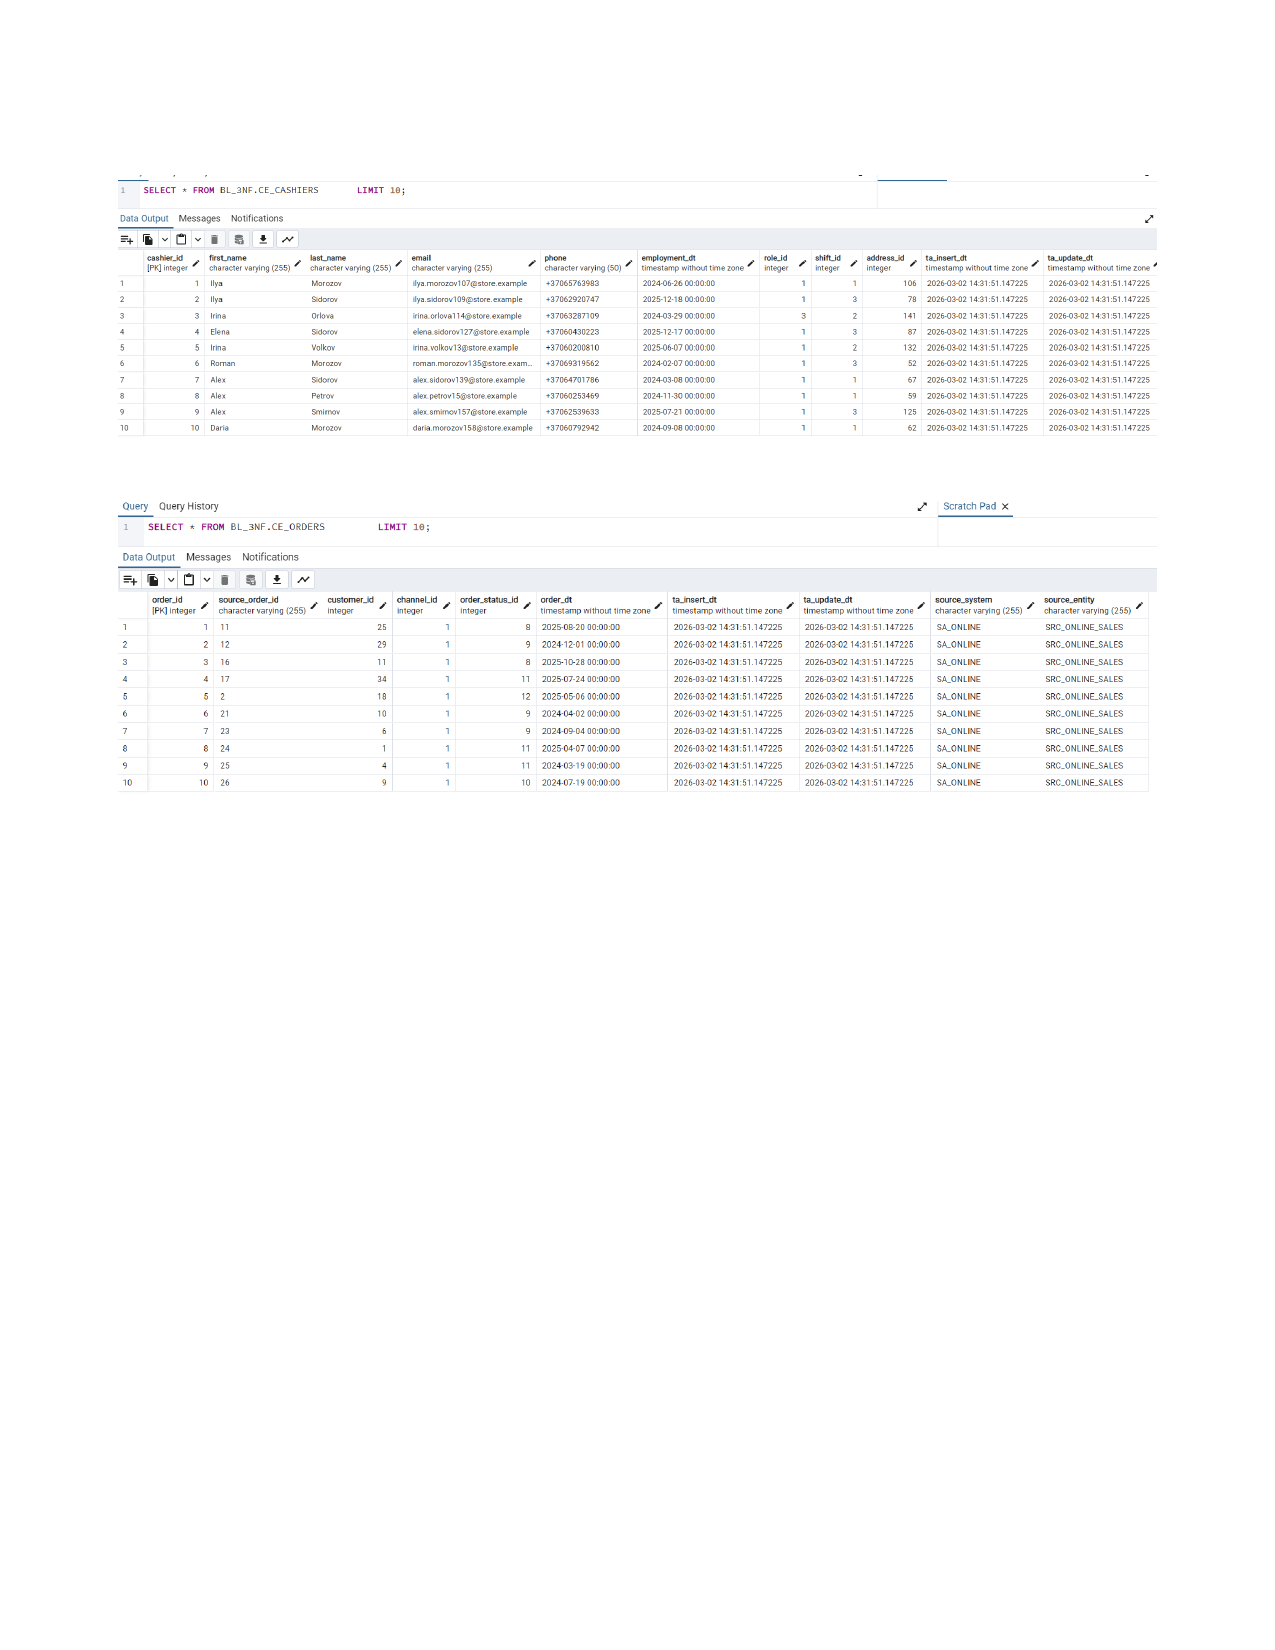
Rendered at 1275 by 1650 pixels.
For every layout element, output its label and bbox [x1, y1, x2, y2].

picture [118, 501, 1157, 803]
picture [118, 175, 1157, 444]
